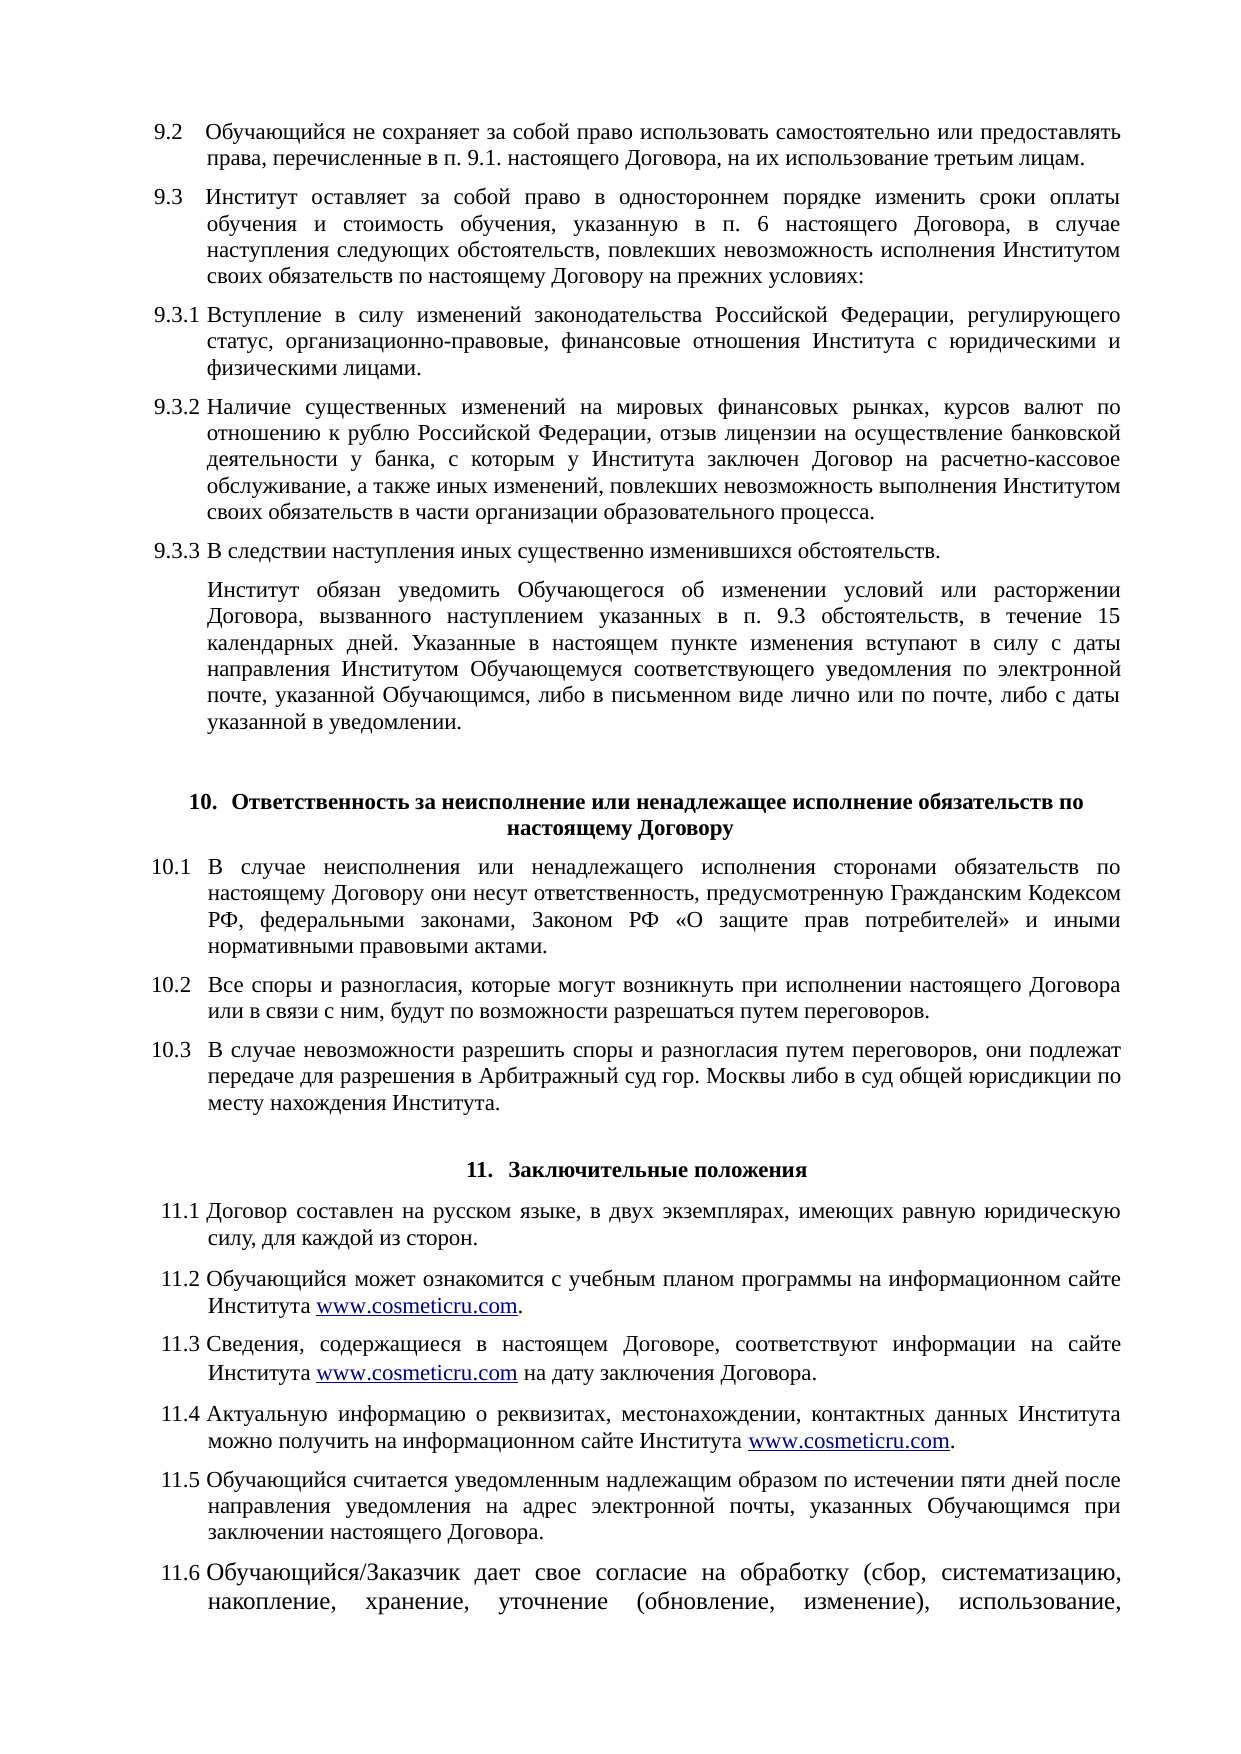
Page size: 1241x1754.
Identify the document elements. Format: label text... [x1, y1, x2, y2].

list Институт обязан уведомить Обучающегося об изменении условий или расторжении Договора, вызванного наступлением указанных в п. 9.3 обстоятельств, в течение 15 календарных дней. Указанные в настоящем пункте изменения вступают в силу с даты направления Институтом Обучающемуся соответствующего уведомления по электронной почте, указанной Обучающимся, либо в письменном виде лично или по почте, либо с даты указанной в уведомлении. [207, 576, 1122, 734]
list Обучающийся может ознакомится с учебным планом программы на информационном сайте Института www.cosmeticru.com. [155, 1263, 1122, 1318]
list Договор составлен на русском языке, в двух экземплярах, имеющих равную юридическую силу, для каждой из сторон. [155, 1195, 1122, 1250]
list Заключительные положения [118, 1156, 1122, 1183]
list Ответственность за неисполнение или ненадлежащее исполнение обязательств по настоящему Договору [118, 788, 1122, 841]
list В случае неисполнения или ненадлежащего исполнения сторонами обязательств по настоящему Договору они несут ответственность, предусмотренную Гражданским Кодексом РФ, федеральными законами, Законом РФ «О защите прав потребителей» и иными нормативными правовыми актами. [145, 853, 1122, 958]
list Сведения, содержащиеся в настоящем Договоре, соответствуют информации на сайте Института www.cosmeticru.com на дату заключения Договора. [155, 1331, 1122, 1386]
list Актуальную информацию о реквизитах, местонахождении, контактных данных Института можно получить на информационном сайте Института www.cosmeticru.com. [155, 1398, 1122, 1453]
list Институт оставляет за собой право в одностороннем порядке изменить сроки оплаты обучения и стоимость обучения, указанную в п. 6 настоящего Договора, в случае наступления следующих обстоятельств, повлекших невозможность исполнения Институтом своих обязательств по настоящему Договору на прежних условиях: [148, 183, 1122, 289]
list Вступление в силу изменений законодательства Российской Федерации, регулирующего статус, организационно-правовые, финансовые отношения Института с юридическими и физическими лицами. [148, 301, 1122, 380]
list В следствии наступления иных существенно изменившихся обстоятельств. [148, 537, 1122, 563]
list Обучающийся не сохраняет за собой право использовать самостоятельно или предоставлять права, перечисленные в п. 9.1. настоящего Договора, на их использование третьим лицам. [148, 118, 1122, 171]
list Наличие существенных изменений на мировых финансовых рынках, курсов валют по отношению к рублю Российской Федерации, отзыв лицензии на осуществление банковской деятельности у банка, с которым у Института заключен Договор на расчетно-кассовое обслуживание, а также иных изменений, повлекших невозможность выполнения Институтом своих обязательств в части организации образовательного процесса. [148, 393, 1122, 524]
list В случае невозможности разрешить споры и разногласия путем переговоров, они подлежат передаче для разрешения в Арбитражный суд гор. Москвы либо в суд общей юрисдикции по месту нахождения Института. [145, 1036, 1122, 1115]
list Обучающийся считается уведомленным надлежащим образом по истечении пяти дней после направления уведомления на адрес электронной почты, указанных Обучающимся при заключении настоящего Договора. [155, 1466, 1122, 1545]
list Все споры и разногласия, которые могут возникнуть при исполнении настоящего Договора или в связи с ним, будут по возможности разрешаться путем переговоров. [145, 971, 1122, 1024]
list Обучающийся/Заказчик дает свое согласие на обработку (сбор, систематизацию, накопление, хранение, уточнение (обновление, изменение), использование, [155, 1557, 1122, 1615]
